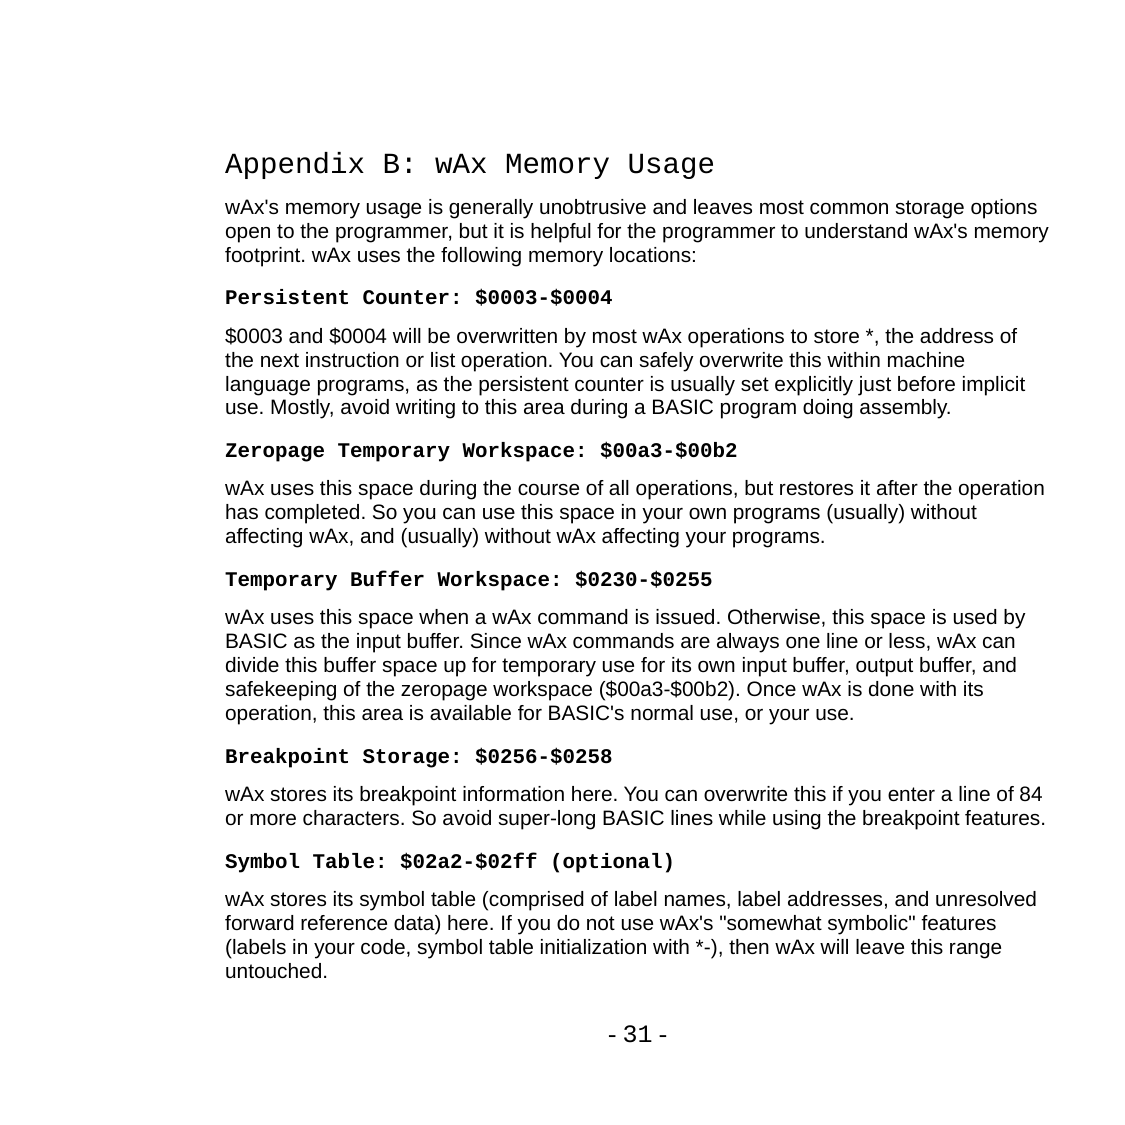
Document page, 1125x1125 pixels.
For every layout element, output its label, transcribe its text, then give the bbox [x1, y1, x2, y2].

subtitle Zeropage Temporary Workspace: $00a3-$00b2 [225, 440, 1050, 464]
text wAx uses this space during the course of all operations, but restores it after the operation has completed. So you can use this space in your own programs (usually) without affecting wAx, and (usually) without wAx affecting your programs. [225, 476, 1050, 548]
text wAx's memory usage is generally unobtrusive and leaves most common storage options open to the programmer, but it is helpful for the programmer to understand wAx's memory footprint. wAx uses the following memory locations: [225, 194, 1050, 266]
text wAx stores its symbol table (comprised of label names, label addresses, and unresolved forward reference data) here. If you do not use wAx's "somewhat symbolic" features (labels in your code, symbol table initialization with *-), then wAx will leave this range untouched. [225, 887, 1050, 983]
text wAx uses this space when a wAx command is issued. Otherwise, this space is used by BASIC as the input buffer. Since wAx commands are always one line or less, wAx can divide this buffer space up for temporary use for its own input buffer, output buffer, and safekeeping of the zeropage workspace ($00a3-$00b2). Once wAx is done with its operation, this area is available for BASIC's normal use, or your use. [225, 605, 1050, 725]
subtitle Persistent Counter: $0003-$0004 [225, 287, 1050, 311]
text $0003 and $0004 will be overwritten by most wAx operations to store *, the address of the next instruction or list operation. You can safely overwrite this within machine language programs, as the persistent counter is usually set explicitly just before implicit use. Mostly, avoid writing to this area during a BASIC program doing assembly. [225, 323, 1050, 419]
subtitle Temporary Buffer Workspace: $0230-$0255 [225, 569, 1050, 593]
text wAx stores its breakpoint information here. You can overwrite this if you enter a line of 84 or more characters. So avoid super-long BASIC lines while using the breakpoint features. [225, 782, 1050, 830]
subtitle Appendix B: wAx Memory Usage [225, 149, 1050, 182]
subtitle Symbol Table: $02a2-$02ff (optional) [225, 851, 1050, 874]
subtitle Breakpoint Storage: $0256-$0258 [225, 746, 1050, 769]
